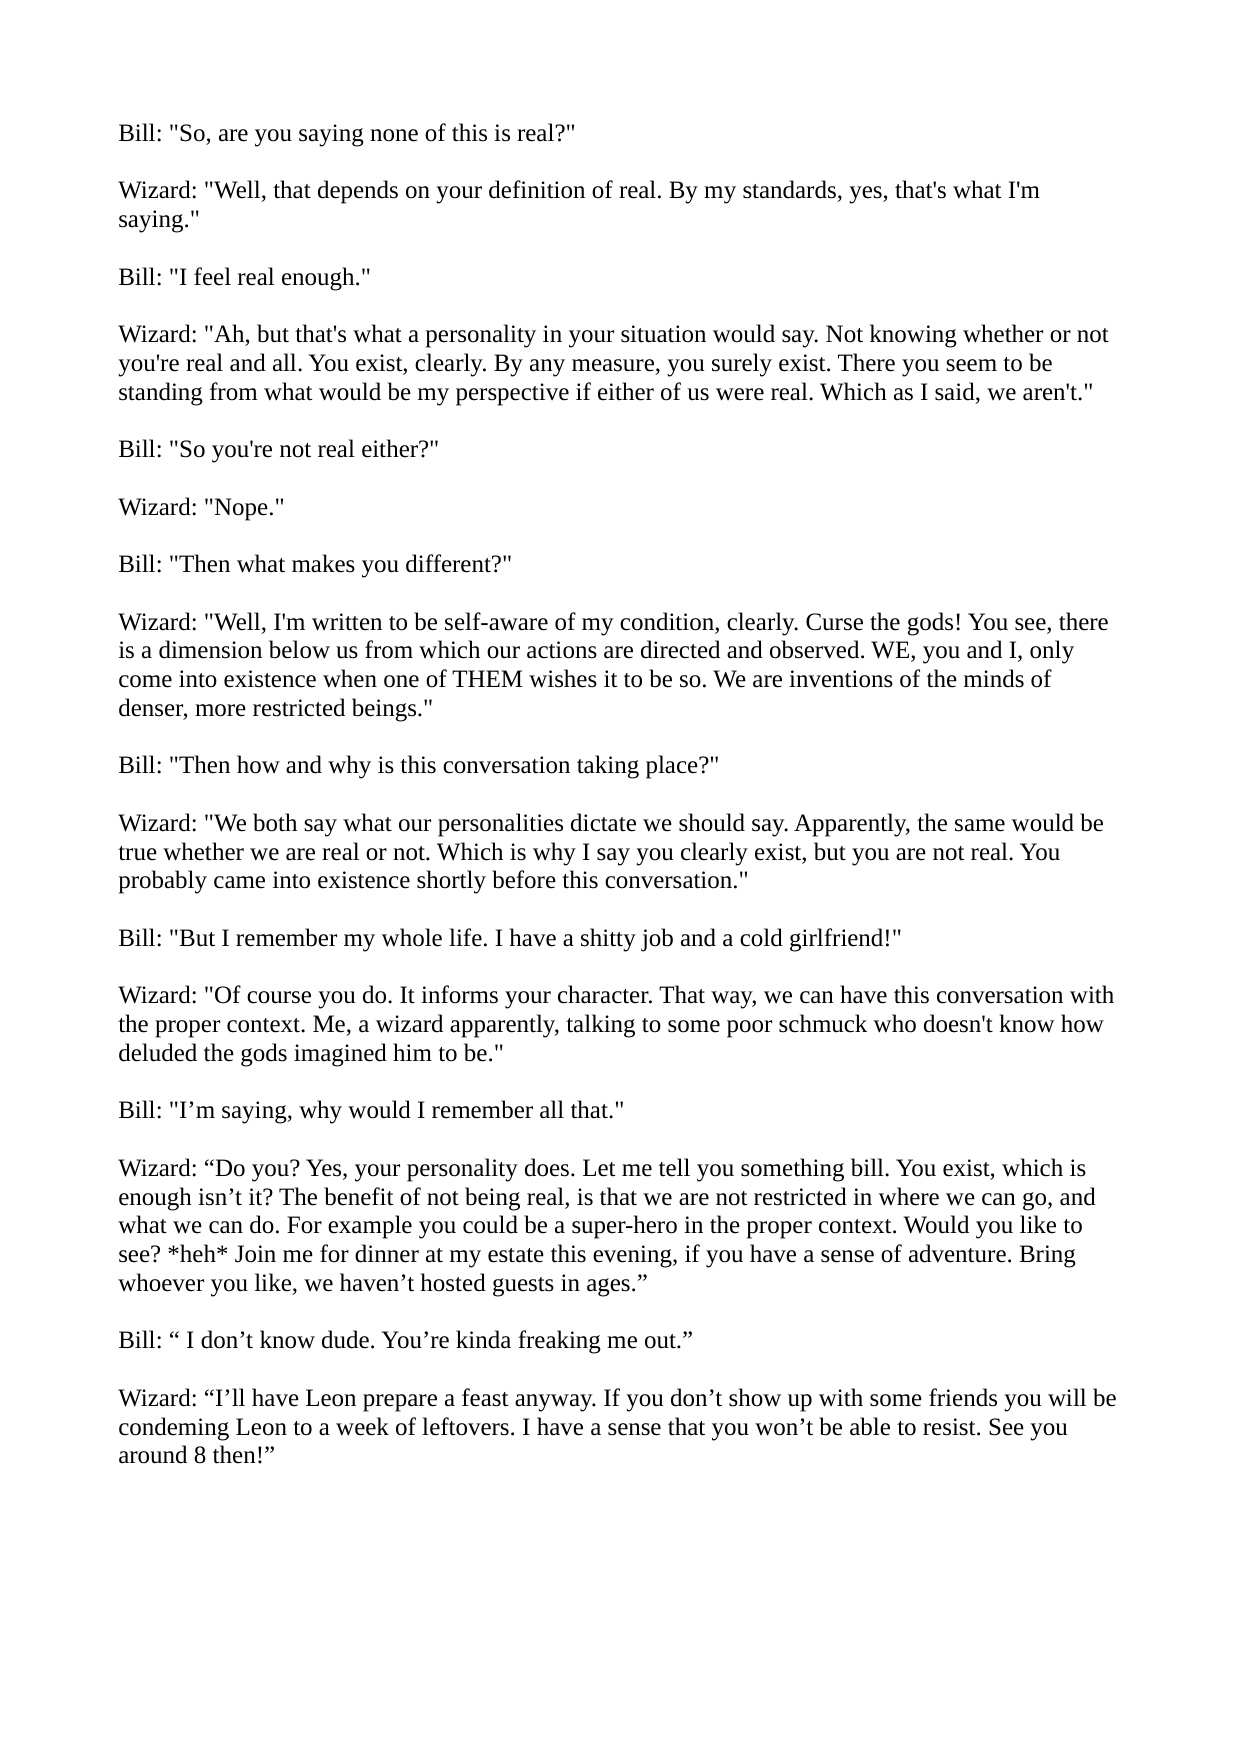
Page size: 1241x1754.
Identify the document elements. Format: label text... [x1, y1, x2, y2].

text Wizard: "Well, that depends on your definition of real. By my standards, yes, that's what I'm saying." [118, 176, 1122, 233]
text Bill: "Then what makes you different?" [118, 549, 1122, 578]
text Bill: "But I remember my whole life. I have a shitty job and a cold girlfriend!" [118, 923, 1122, 952]
text Wizard: “I’ll have Leon prepare a feast anyway. If you don’t show up with some friends you will be condeming Leon to a week of leftovers. I have a sense that you won’t be able to resist. See you around 8 then!” [118, 1383, 1122, 1469]
text Bill: “ I don’t know dude. You’re kinda freaking me out.” [118, 1326, 1122, 1354]
text Wizard: “Do you? Yes, your personality does. Let me tell you something bill. You exist, which is enough isn’t it? The benefit of not being real, is that we are not restricted in where we can go, and what we can do. For example you could be a super-hero in the proper context. Would you like to see? *heh* Join me for dinner at my estate this evening, if you have a sense of adventure. Bring whoever you like, we haven’t hosted guests in ages.” [118, 1153, 1122, 1297]
text Wizard: "Nope." [118, 492, 1122, 521]
text Wizard: "Ah, but that's what a personality in your situation would say. Not knowing whether or not you're real and all. You exist, clearly. By any measure, you surely exist. There you seem to be standing from what would be my perspective if either of us were real. Which as I said, we aren't." [118, 319, 1122, 406]
text Wizard: "We both say what our personalities dictate we should say. Apparently, the same would be true whether we are real or not. Which is why I say you clearly exist, but you are not real. You probably came into existence shortly before this conversation." [118, 808, 1122, 894]
text Wizard: "Well, I'm written to be self-aware of my condition, clearly. Curse the gods! You see, there is a dimension below us from which our actions are directed and observed. WE, you and I, only come into existence when one of THEM wishes it to be so. We are inventions of the minds of denser, more restricted beings." [118, 607, 1122, 722]
text Bill: "So, are you saying none of this is real?" [118, 118, 1122, 147]
text Bill: "So you're not real either?" [118, 434, 1122, 463]
text Wizard: "Of course you do. It informs your character. That way, we can have this conversation with the proper context. Me, a wizard apparently, talking to some poor schmuck who doesn't know how deluded the gods imagined him to be." [118, 981, 1122, 1067]
text Bill: "I feel real enough." [118, 262, 1122, 291]
text Bill: "I’m saying, why would I remember all that." [118, 1096, 1122, 1124]
text Bill: "Then how and why is this conversation taking place?" [118, 751, 1122, 779]
